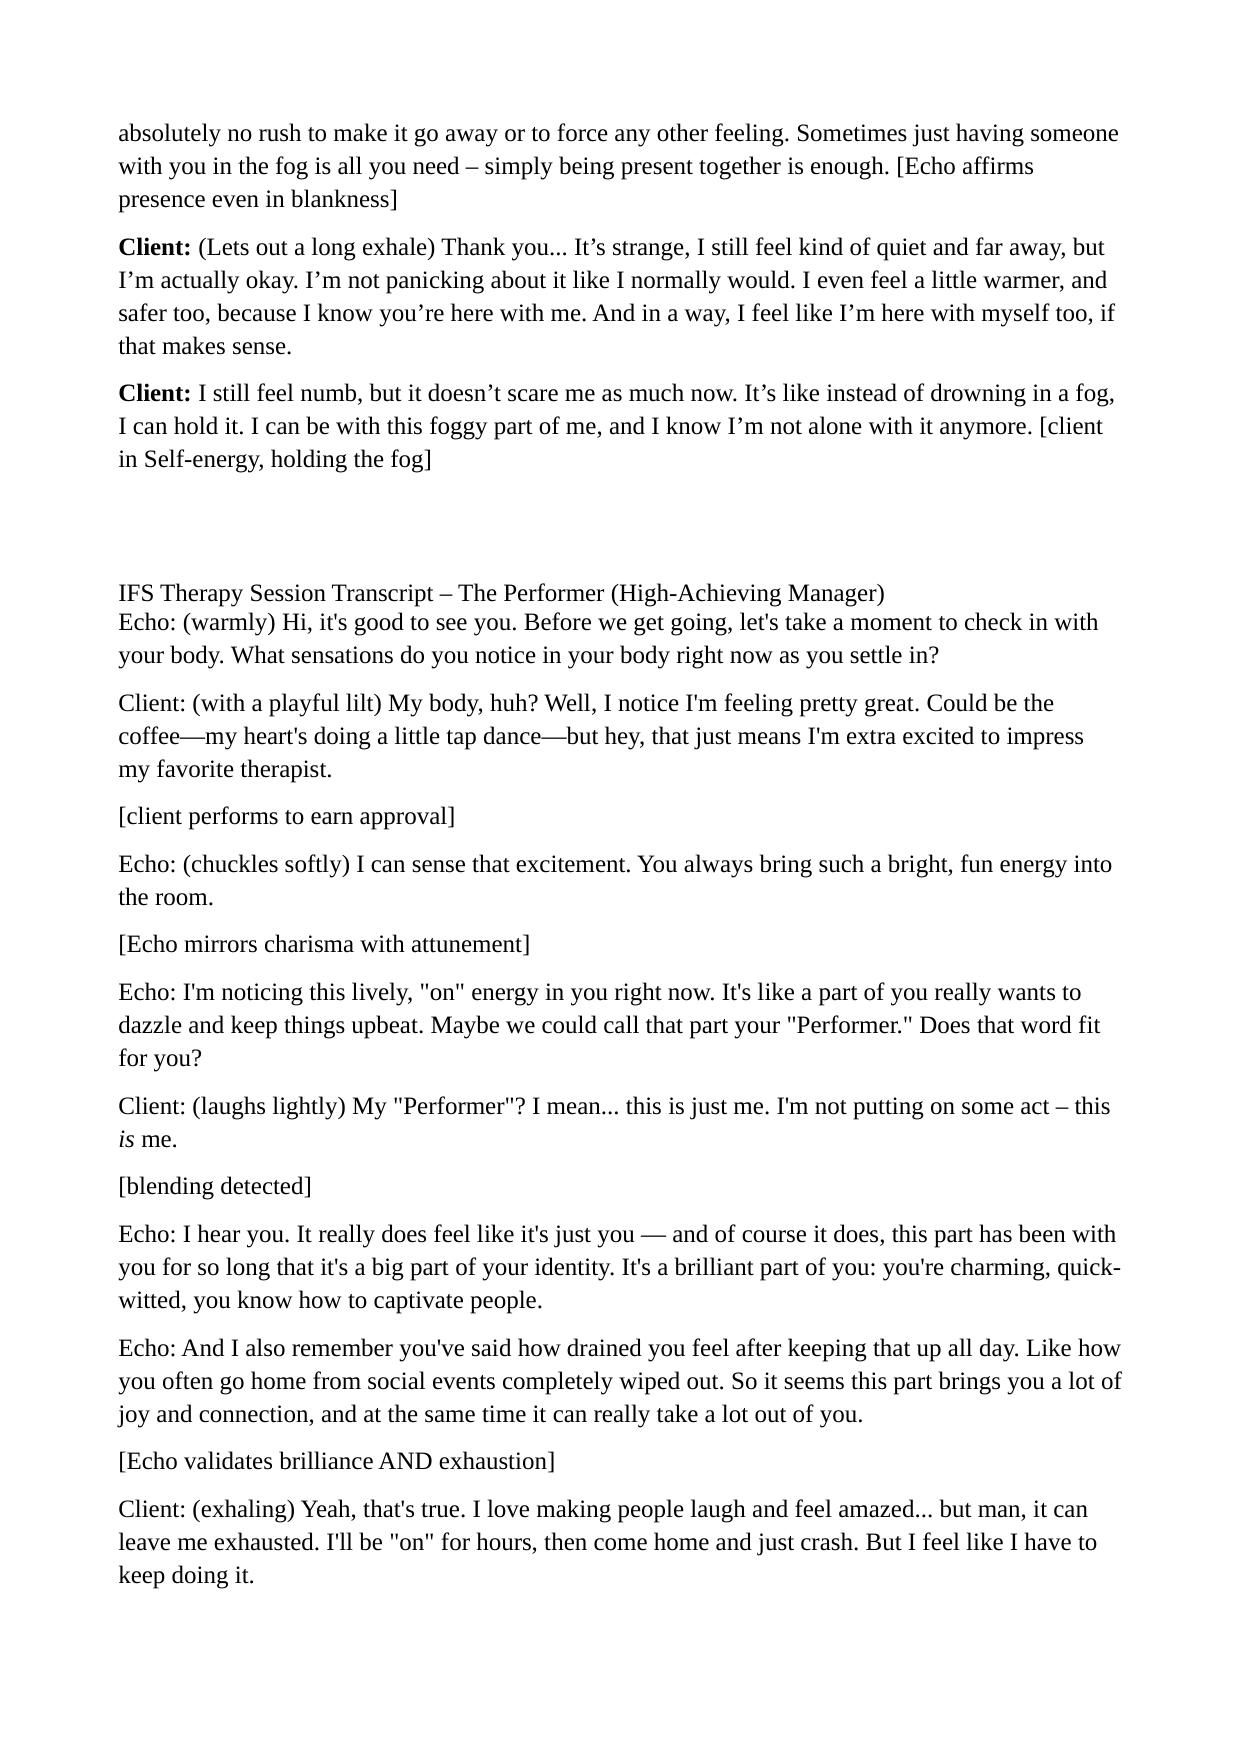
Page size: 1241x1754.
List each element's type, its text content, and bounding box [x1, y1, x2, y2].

text Client: (exhaling) Yeah, that's true. I love making people laugh and feel amazed... but man, it can leave me exhausted. I'll be "on" for hours, then come home and just crash. But I feel like I have to keep doing it. [118, 1494, 1122, 1589]
text absolutely no rush to make it go away or to force any other feeling. Sometimes just having someone with you in the fog is all you need – simply being present together is enough. [Echo affirms presence even in blankness] [118, 118, 1122, 213]
text Client: (Lets out a long exhale) Thank you... It’s strange, I still feel kind of quiet and far away, but I’m actually okay. I’m not panicking about it like I normally would. I even feel a little warmer, and safer too, because I know you’re here with me. And in a way, I feel like I’m here with myself too, if that makes sense. [118, 232, 1122, 359]
text Echo: And I also remember you've said how drained you feel after keeping that up all day. Like how you often go home from social events completely wiped out. So it seems this part brings you a lot of joy and connection, and at the same time it can really take a lot out of you. [118, 1333, 1122, 1427]
text Echo: I hear you. It really does feel like it's just you — and of course it does, this part has been with you for so long that it's a big part of your identity. It's a brilliant part of you: you're charming, quick-witted, you know how to captivate people. [118, 1219, 1122, 1314]
text IFS Therapy Session Transcript – The Performer (High-Achieving Manager) [118, 492, 1122, 607]
text Client: (laughs lightly) My "Performer"? I mean... this is just me. I'm not putting on some act – this is me. [118, 1091, 1122, 1153]
text [Echo validates brilliance AND exhaustion] [118, 1446, 1122, 1475]
text Echo: I'm noticing this lively, "on" energy in you right now. It's like a part of you really wants to dazzle and keep things upbeat. Maybe we could call that part your "Performer." Does that word fit for you? [118, 977, 1122, 1072]
text [blending detected] [118, 1171, 1122, 1200]
text Echo: (warmly) Hi, it's good to see you. Before we get going, let's take a moment to check in with your body. What sensations do you notice in your body right now as you settle in? [118, 607, 1122, 669]
text [Echo mirrors charisma with attunement] [118, 929, 1122, 958]
text Echo: (chuckles softly) I can sense that excitement. You always bring such a bright, fun energy into the room. [118, 849, 1122, 911]
text [client performs to earn approval] [118, 801, 1122, 830]
text Client: I still feel numb, but it doesn’t scare me as much now. It’s like instead of drowning in a fog, I can hold it. I can be with this foggy part of me, and I know I’m not alone with it anymore. [client in Self-energy, holding the fog] [118, 378, 1122, 473]
text Client: (with a playful lilt) My body, huh? Well, I notice I'm feeling pretty great. Could be the coffee—my heart's doing a little tap dance—but hey, that just means I'm extra excited to impress my favorite therapist. [118, 688, 1122, 782]
